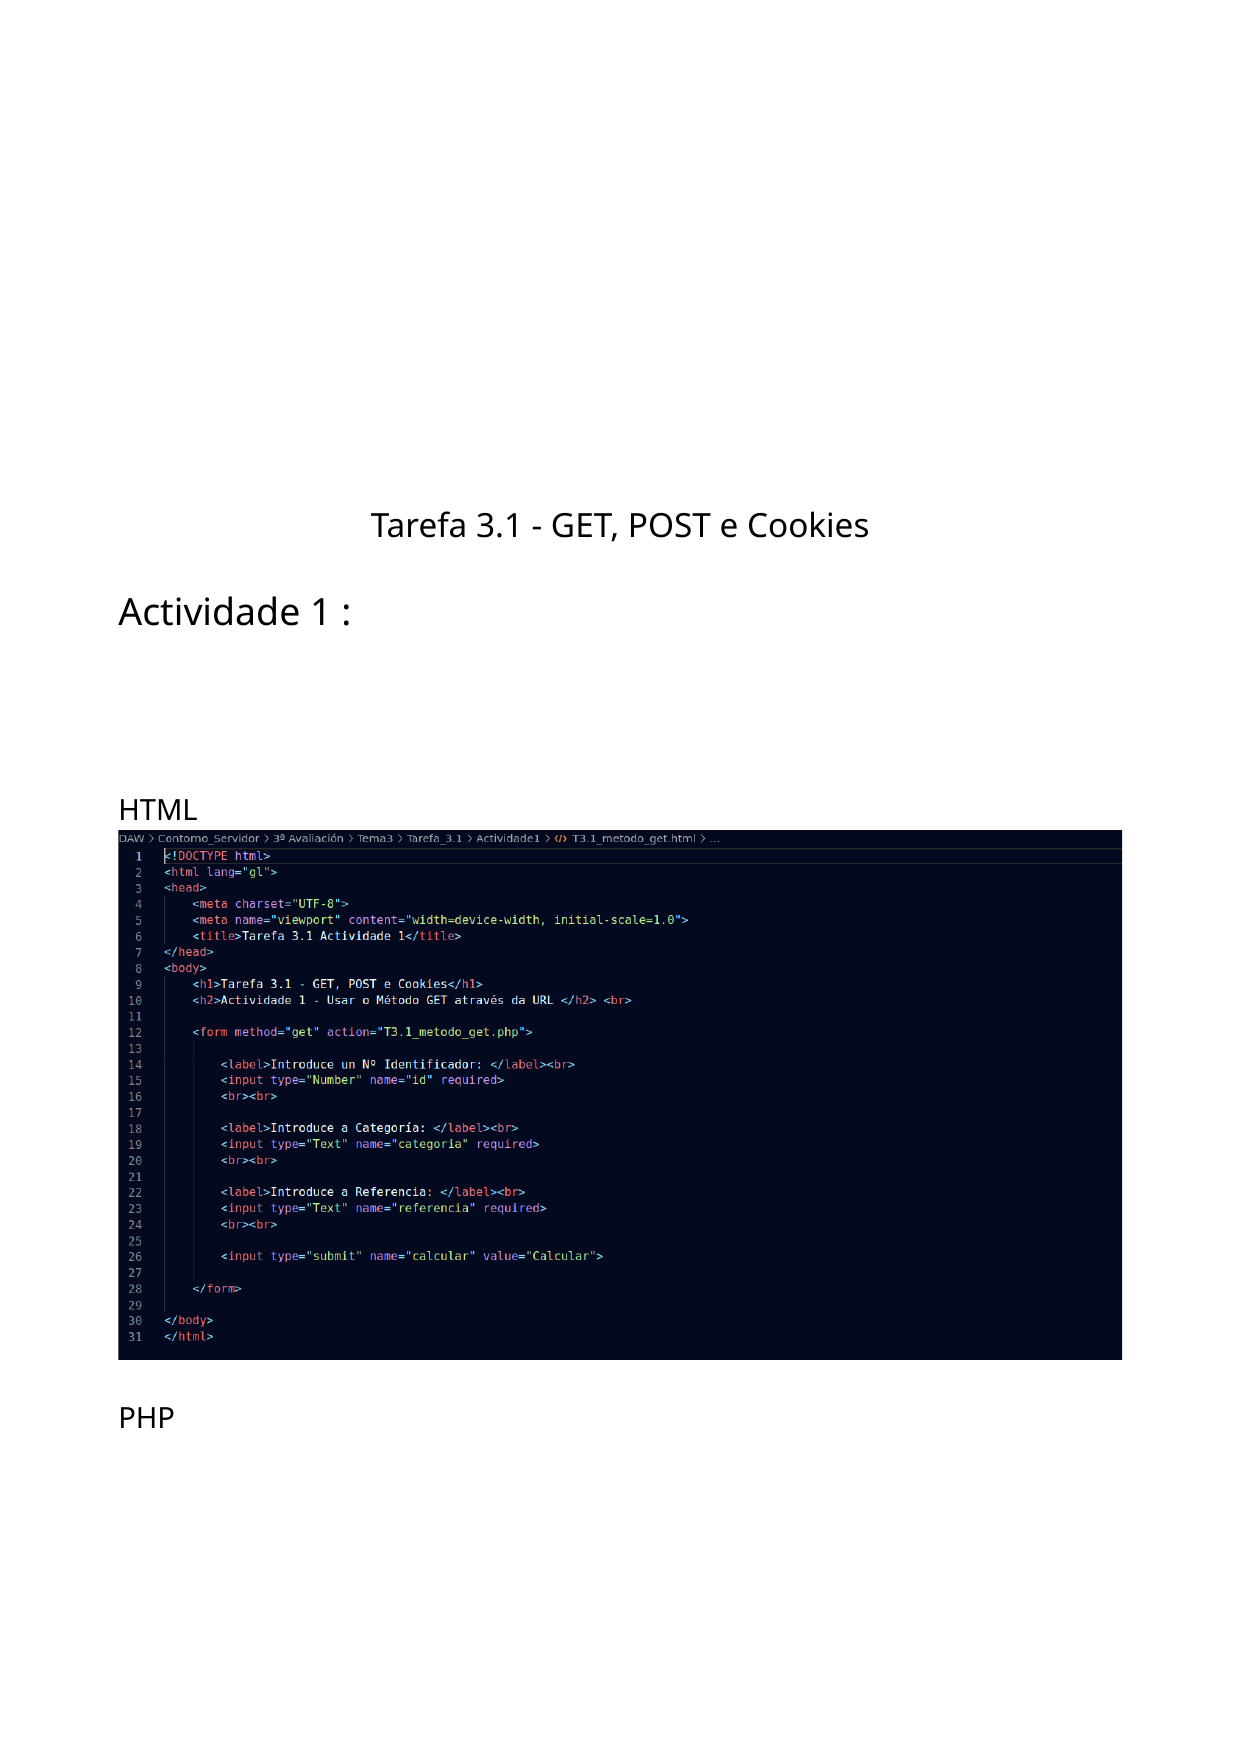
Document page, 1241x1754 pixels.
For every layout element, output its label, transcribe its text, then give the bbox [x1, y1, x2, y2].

picture [118, 830, 1123, 1360]
text PHP [118, 1398, 1122, 1437]
text Actividade 1 : [118, 585, 1122, 636]
text Tarefa 3.1 - GET, POST e Cookies [118, 501, 1122, 547]
text HTML [118, 789, 1122, 829]
